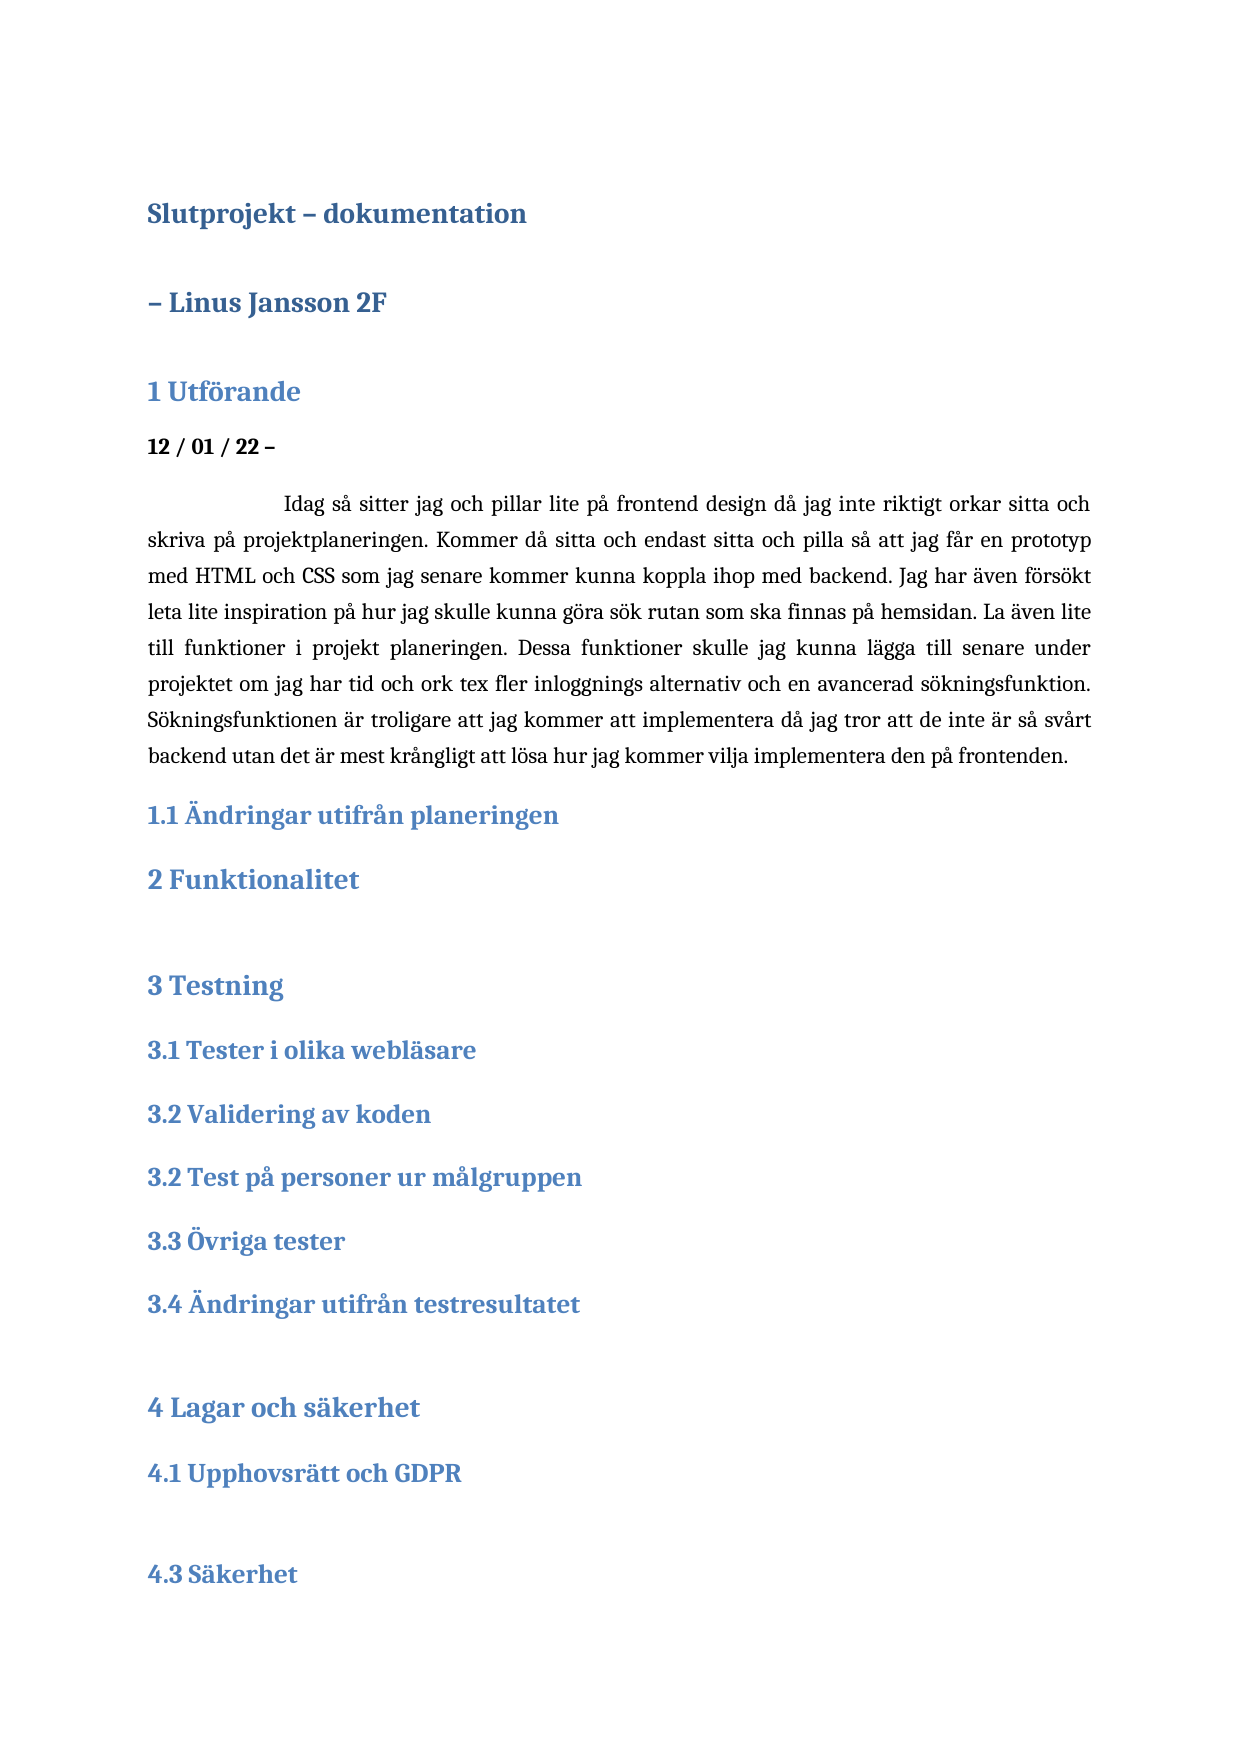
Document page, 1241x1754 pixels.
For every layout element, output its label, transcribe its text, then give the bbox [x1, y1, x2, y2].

text 3 Testning [148, 969, 1093, 1002]
text 4 Lagar och säkerhet [148, 1391, 1093, 1424]
text 1.1 Ändringar utifrån planeringen [148, 800, 1093, 831]
subtitle 1 Utförande [148, 375, 1093, 408]
subtitle – Linus Jansson 2F [148, 286, 1093, 320]
text 4.3 Säkerhet [148, 1559, 1093, 1591]
text 4.1 Upphovsrätt och GDPR [148, 1458, 1093, 1489]
text 3.1 Tester i olika webläsare [148, 1035, 1093, 1067]
text 12 / 01 / 22 – [148, 434, 1093, 460]
text 3.2 Validering av koden [148, 1099, 1093, 1130]
text 3.3 Övriga tester [148, 1226, 1093, 1257]
text 2 Funktionalitet [148, 863, 1093, 897]
text Idag så sitter jag och pillar lite på frontend design då jag inte riktigt orkar sitta och skriva på projektplaneringen. Kommer då sitta och endast sitta och pilla så att jag får en prototyp med HTML och CSS som jag senare kommer kunna koppla ihop med backend. Jag har även försökt leta lite inspiration på hur jag skulle kunna göra sök rutan som ska finnas på hemsidan. La även lite till funktioner i projekt planeringen. Dessa funktioner skulle jag kunna lägga till senare under projektet om jag har tid och ork tex fler inloggnings alternativ och en avancerad sökningsfunktion. Sökningsfunktionen är troligare att jag kommer att implementera då jag tror att de inte är så svårt backend utan det är mest krångligt att lösa hur jag kommer vilja implementera den på frontenden. [148, 491, 1093, 769]
text 3.2 Test på personer ur målgruppen [148, 1162, 1093, 1193]
text 3.4 Ändringar utifrån testresultatet [148, 1289, 1093, 1320]
subtitle Slutprojekt – dokumentation [148, 198, 1093, 231]
